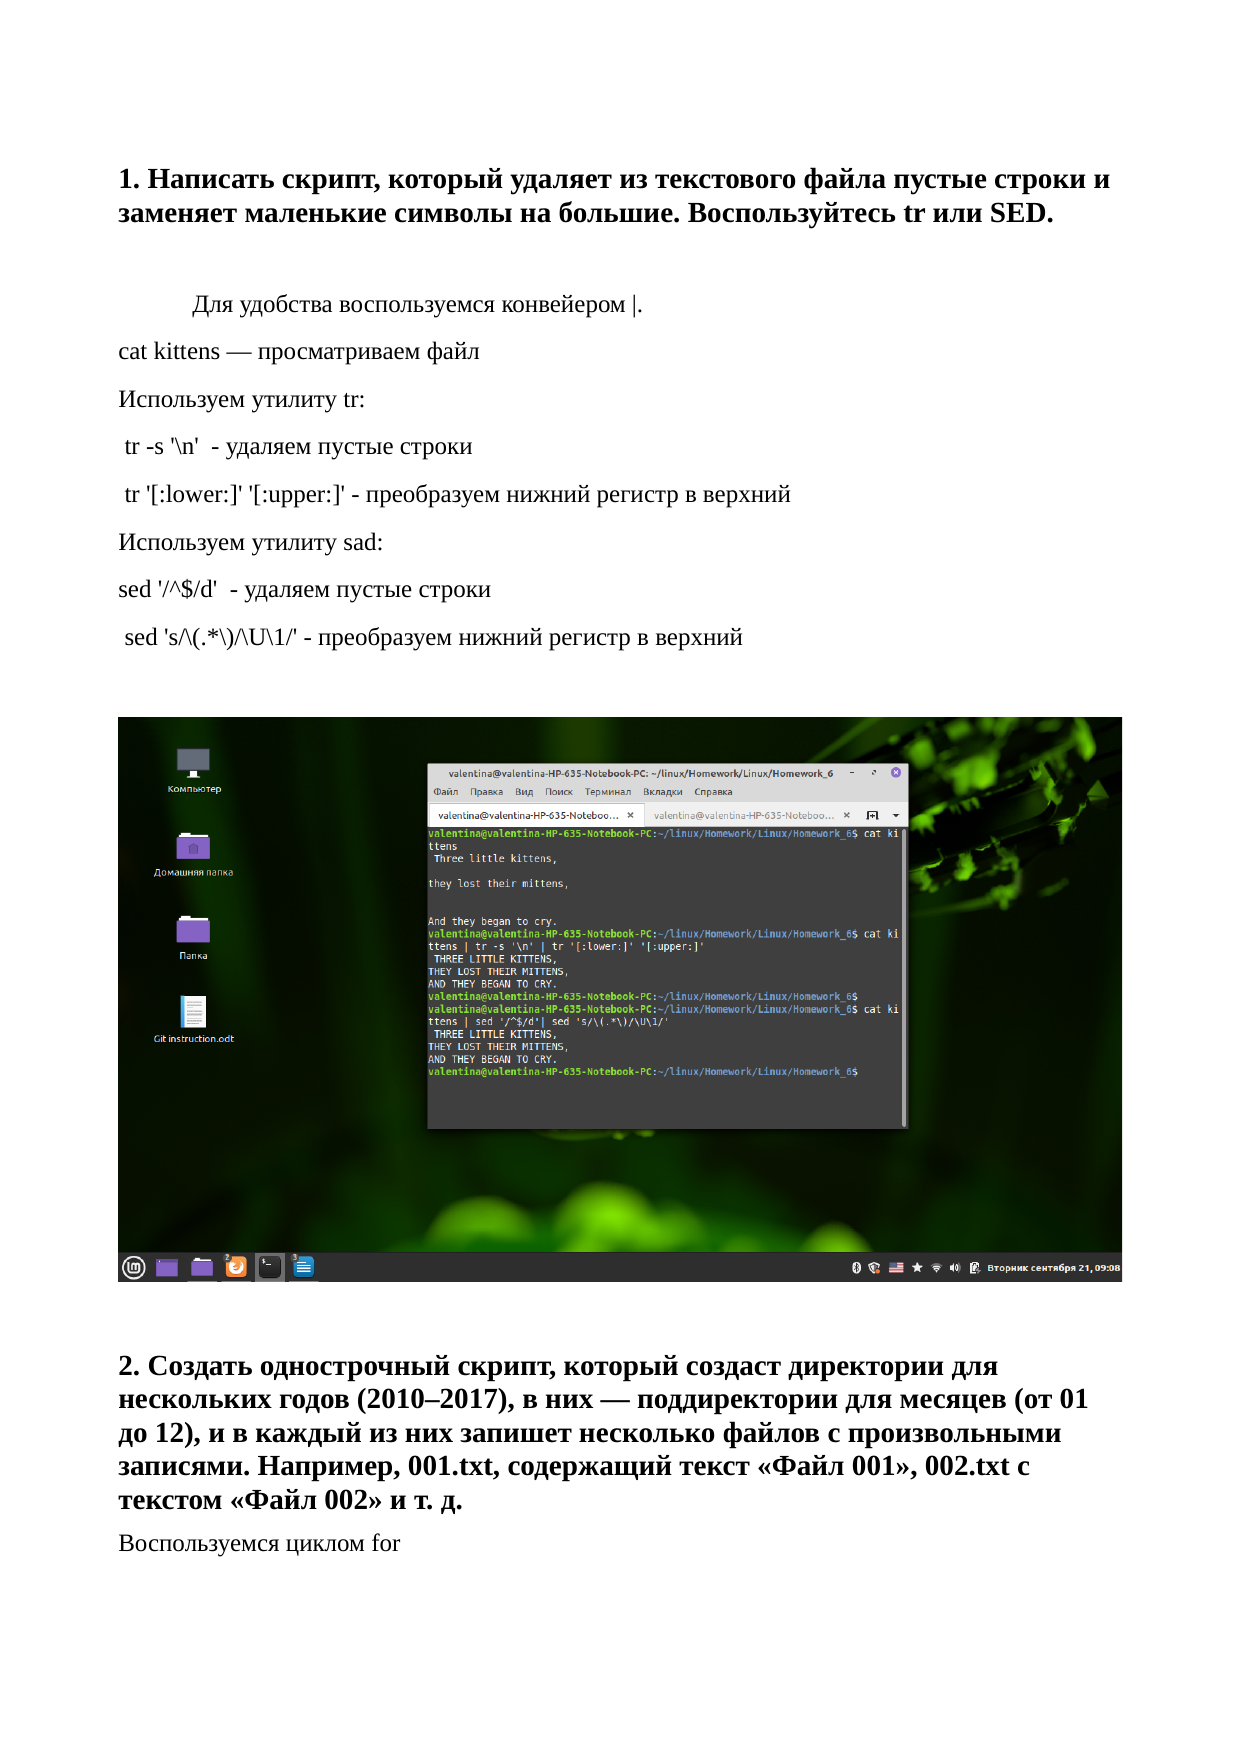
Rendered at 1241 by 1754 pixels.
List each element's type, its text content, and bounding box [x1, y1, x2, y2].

text Воспользуемся циклом for [118, 1528, 1122, 1557]
subtitle 2. Создать однострочный скрипт, который создаст директории для нескольких годов (2010–2017), в них — поддиректории для месяцев (от 01 до 12), и в каждый из них запишет несколько файлов с произвольными записями. Например, 001.txt, содержащий текст «Файл 001», 002.txt с текстом «Файл 002» и т. д. [118, 1348, 1122, 1516]
text sed 's/\(.*\)/\U\1/' - преобразуем нижний регистр в верхний [118, 622, 1122, 651]
picture [118, 717, 1123, 1282]
text tr -s '\n' - удаляем пустые строки [118, 431, 1122, 460]
text tr '[:lower:]' '[:upper:]' - преобразуем нижний регистр в верхний [118, 479, 1122, 508]
text Используем утилиту tr: [118, 384, 1122, 413]
text sed '/^$/d' - удаляем пустые строки [118, 574, 1122, 603]
text Используем утилиту sad: [118, 527, 1122, 555]
text Для удобства воспользуемся конвейером |. [118, 289, 1122, 317]
text cat kittens — просматриваем файл [118, 336, 1122, 365]
subtitle 1. Написать скрипт, который удаляет из текстового файла пустые строки и заменяет маленькие символы на большие. Воспользуйтесь tr или SED. [118, 161, 1122, 228]
